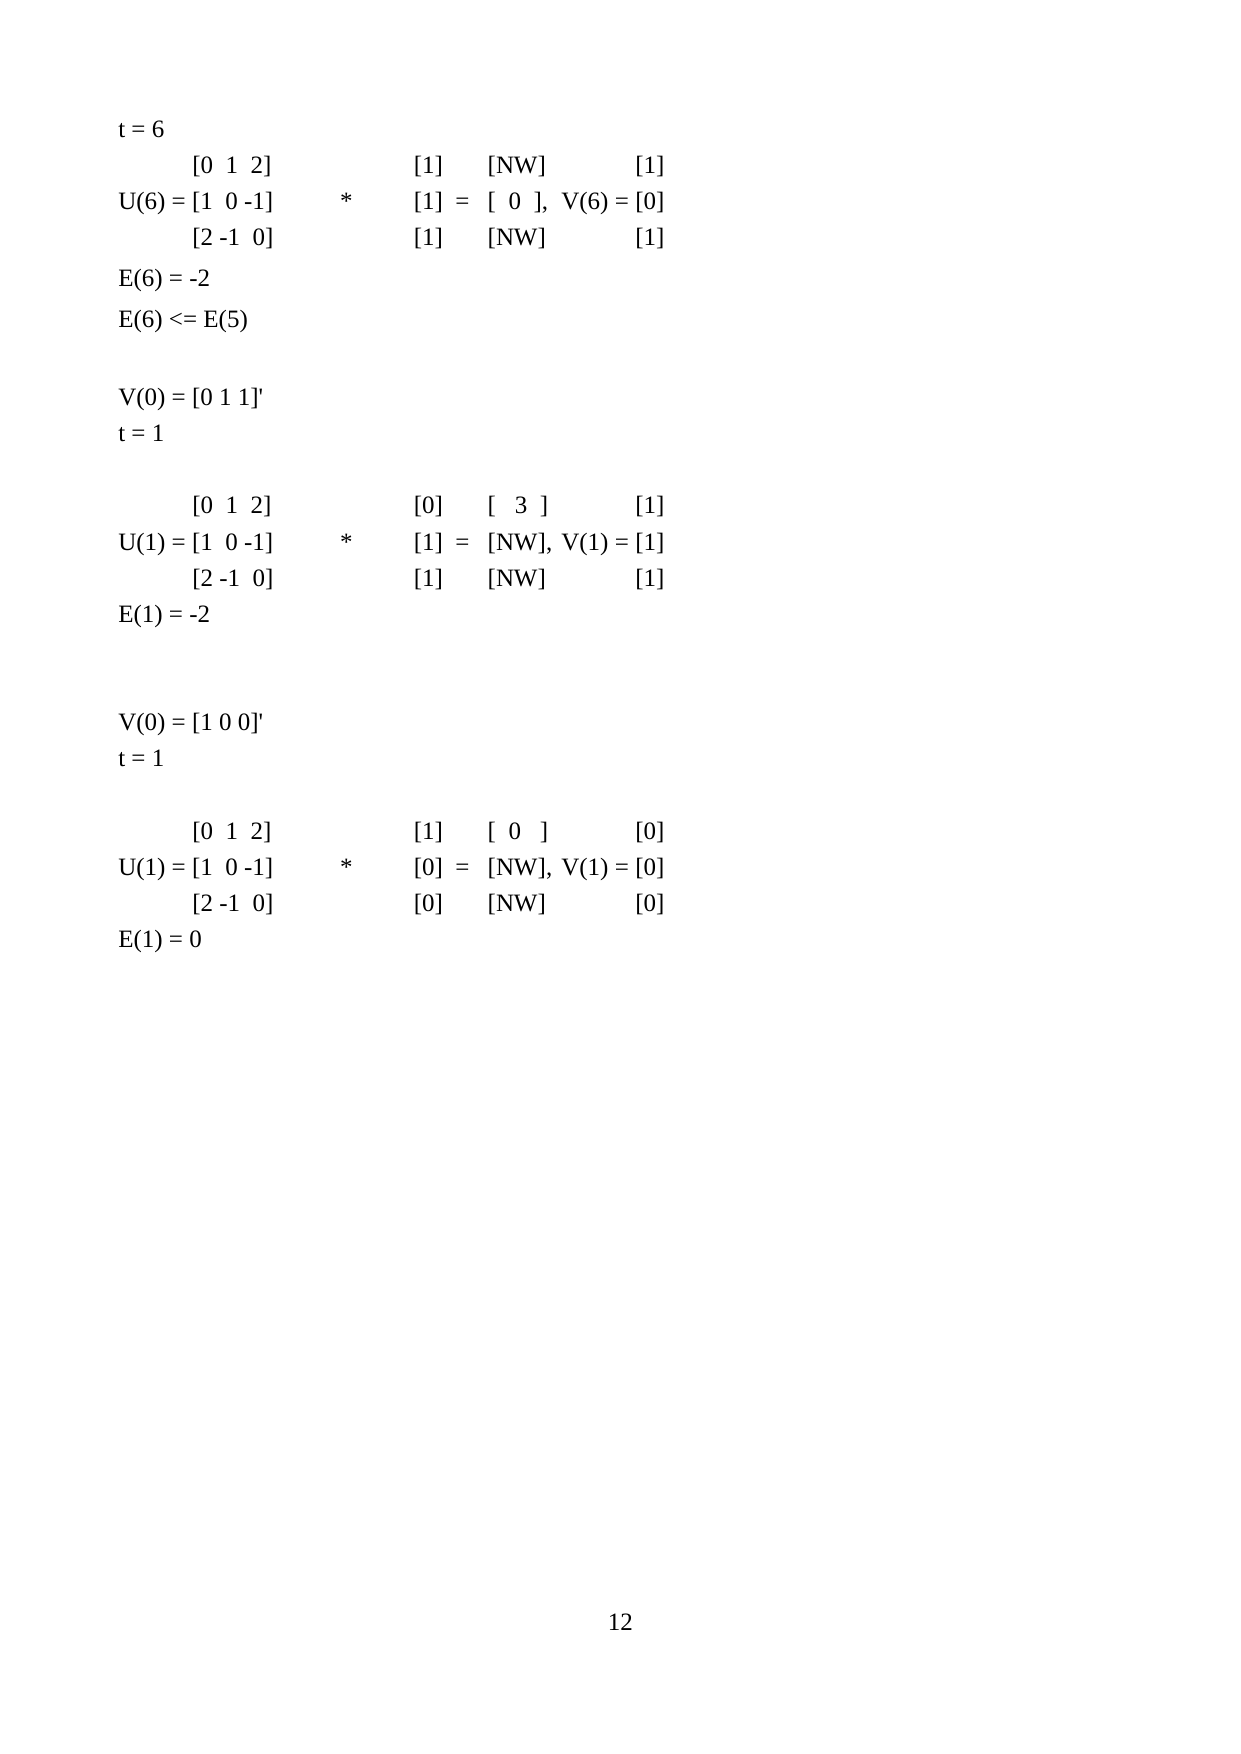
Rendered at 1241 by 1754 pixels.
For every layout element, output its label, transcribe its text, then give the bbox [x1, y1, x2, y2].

text t = 1 [118, 423, 1122, 446]
text [0 1 2] [1] [NW] [1] [118, 154, 1122, 178]
text E(1) = -2 [118, 603, 1122, 627]
text [0 1 2] [1] [ 0 ] [0] [118, 820, 1122, 844]
text E(1) = 0 [118, 929, 1122, 952]
text [2 -1 0] [1] [NW] [1] [118, 227, 1122, 250]
text t = 6 [118, 118, 1122, 142]
text U(1) = [1 0 -1] * [1] = [NW], V(1) = [1] [118, 531, 1122, 555]
text t = 1 [118, 748, 1122, 772]
text V(0) = [1 0 0]' [118, 712, 1122, 735]
text [2 -1 0] [1] [NW] [1] [118, 567, 1122, 591]
text [2 -1 0] [0] [NW] [0] [118, 892, 1122, 916]
text U(1) = [1 0 -1] * [0] = [NW], V(1) = [0] [118, 856, 1122, 880]
text V(0) = [0 1 1]' [118, 386, 1122, 410]
text [0 1 2] [0] [ 3 ] [1] [118, 495, 1122, 518]
text E(6) = -2 [118, 263, 1122, 291]
text U(6) = [1 0 -1] * [1] = [ 0 ], V(6) = [0] [118, 190, 1122, 214]
text E(6) <= E(5) [118, 304, 1122, 333]
